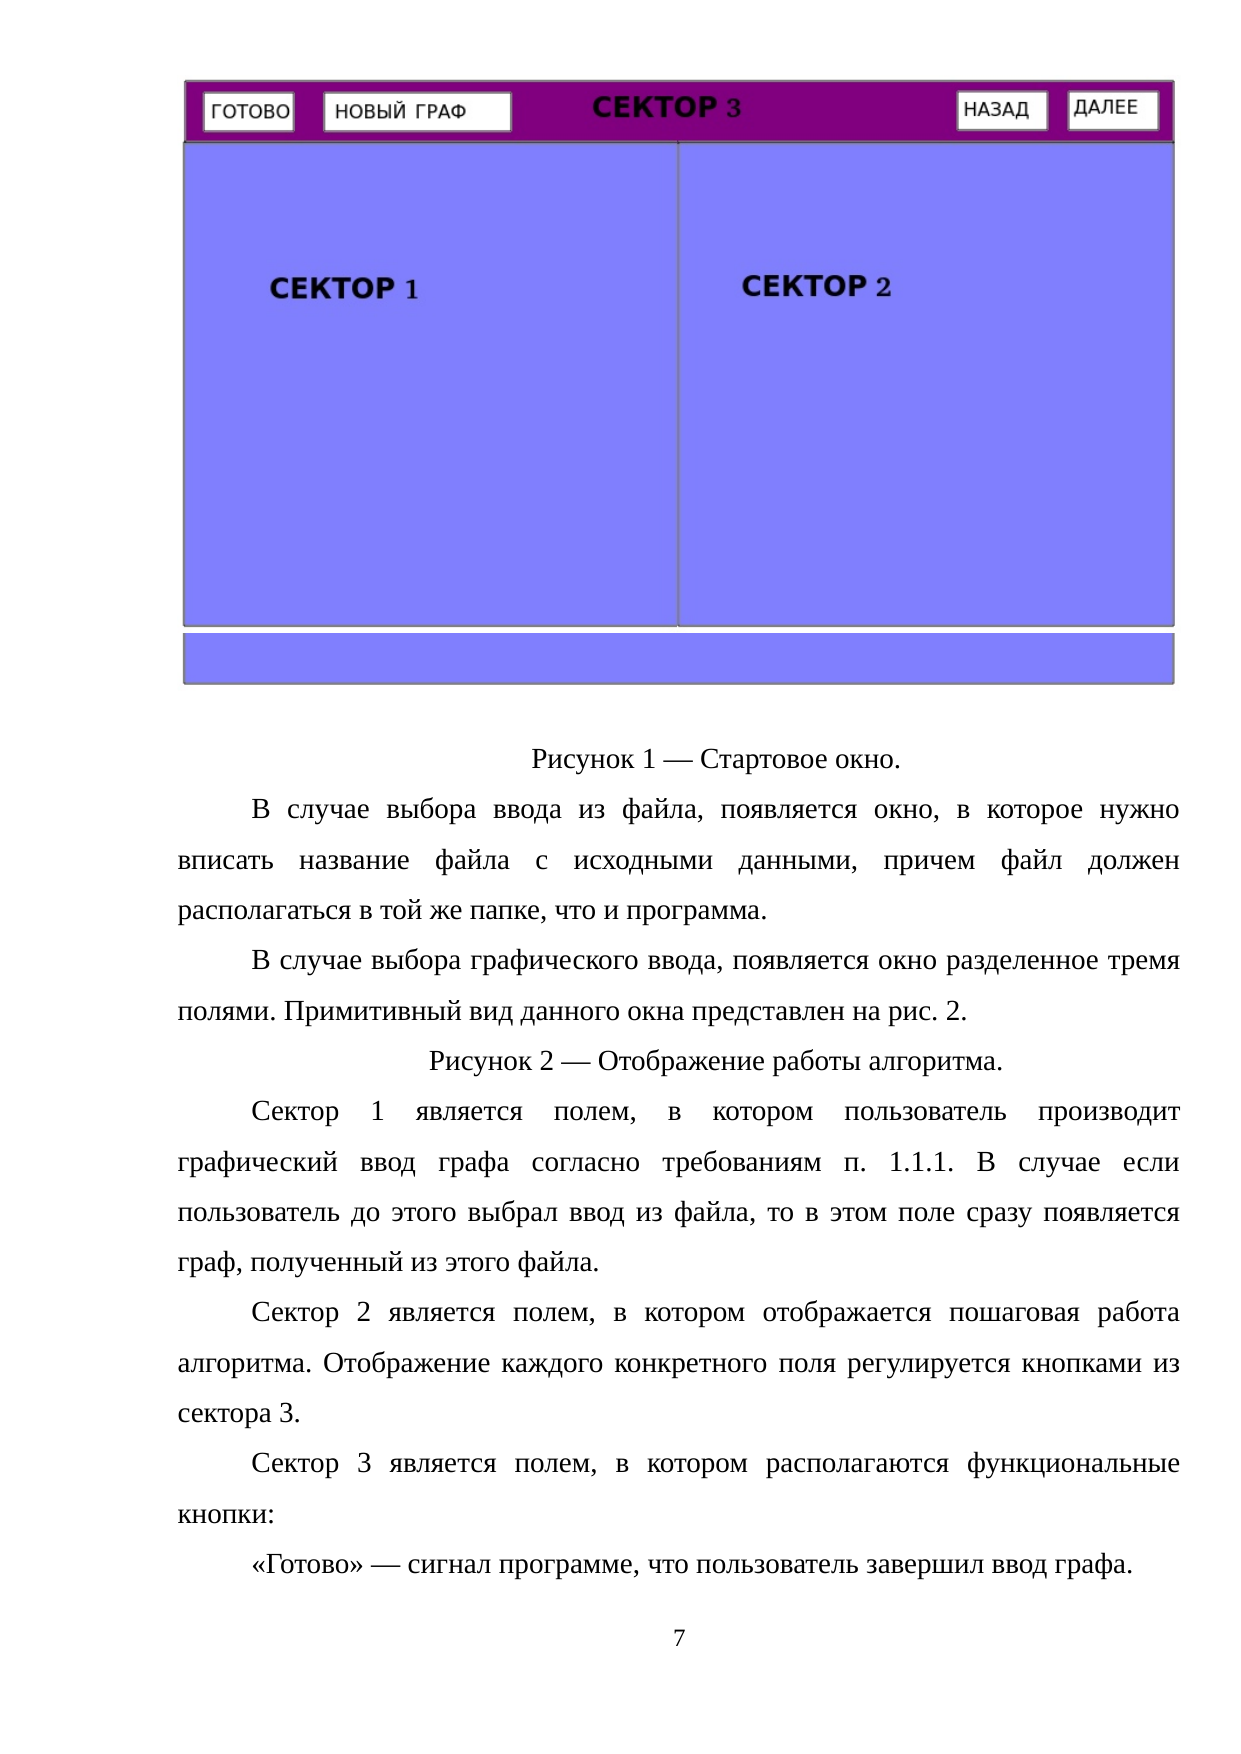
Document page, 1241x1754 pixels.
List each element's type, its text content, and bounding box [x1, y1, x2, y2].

text Рисунок 1 — Стартовое окно. [177, 741, 1181, 775]
text Рисунок 2 — Отображение работы алгоритма. [177, 1043, 1181, 1077]
text В случае выбора ввода из файла, появляется окно, в которое нужно вписать название файла с исходными данными, причем файл должен располагаться в той же папке, что и программа. [177, 791, 1181, 926]
text Сектор 2 является полем, в котором отображается пошаговая работа алгоритма. Отображение каждого конкретного поля регулируется кнопками из сектора 3. [177, 1294, 1181, 1429]
text В случае выбора графического ввода, появляется окно разделенное тремя полями. Примитивный вид данного окна представлен на рис. 2. [177, 942, 1181, 1026]
text Сектор 1 является полем, в котором пользователь производит графический ввод графа согласно требованиям п. 1.1.1. В случае если пользователь до этого выбрал ввод из файла, то в этом поле сразу появляется граф, полученный из этого файла. [177, 1093, 1181, 1278]
text Сектор 3 является полем, в котором располагаются функциональные кнопки: [177, 1446, 1181, 1529]
text «Готово» — сигнал программе, что пользователь завершил ввод графа. [177, 1546, 1181, 1580]
